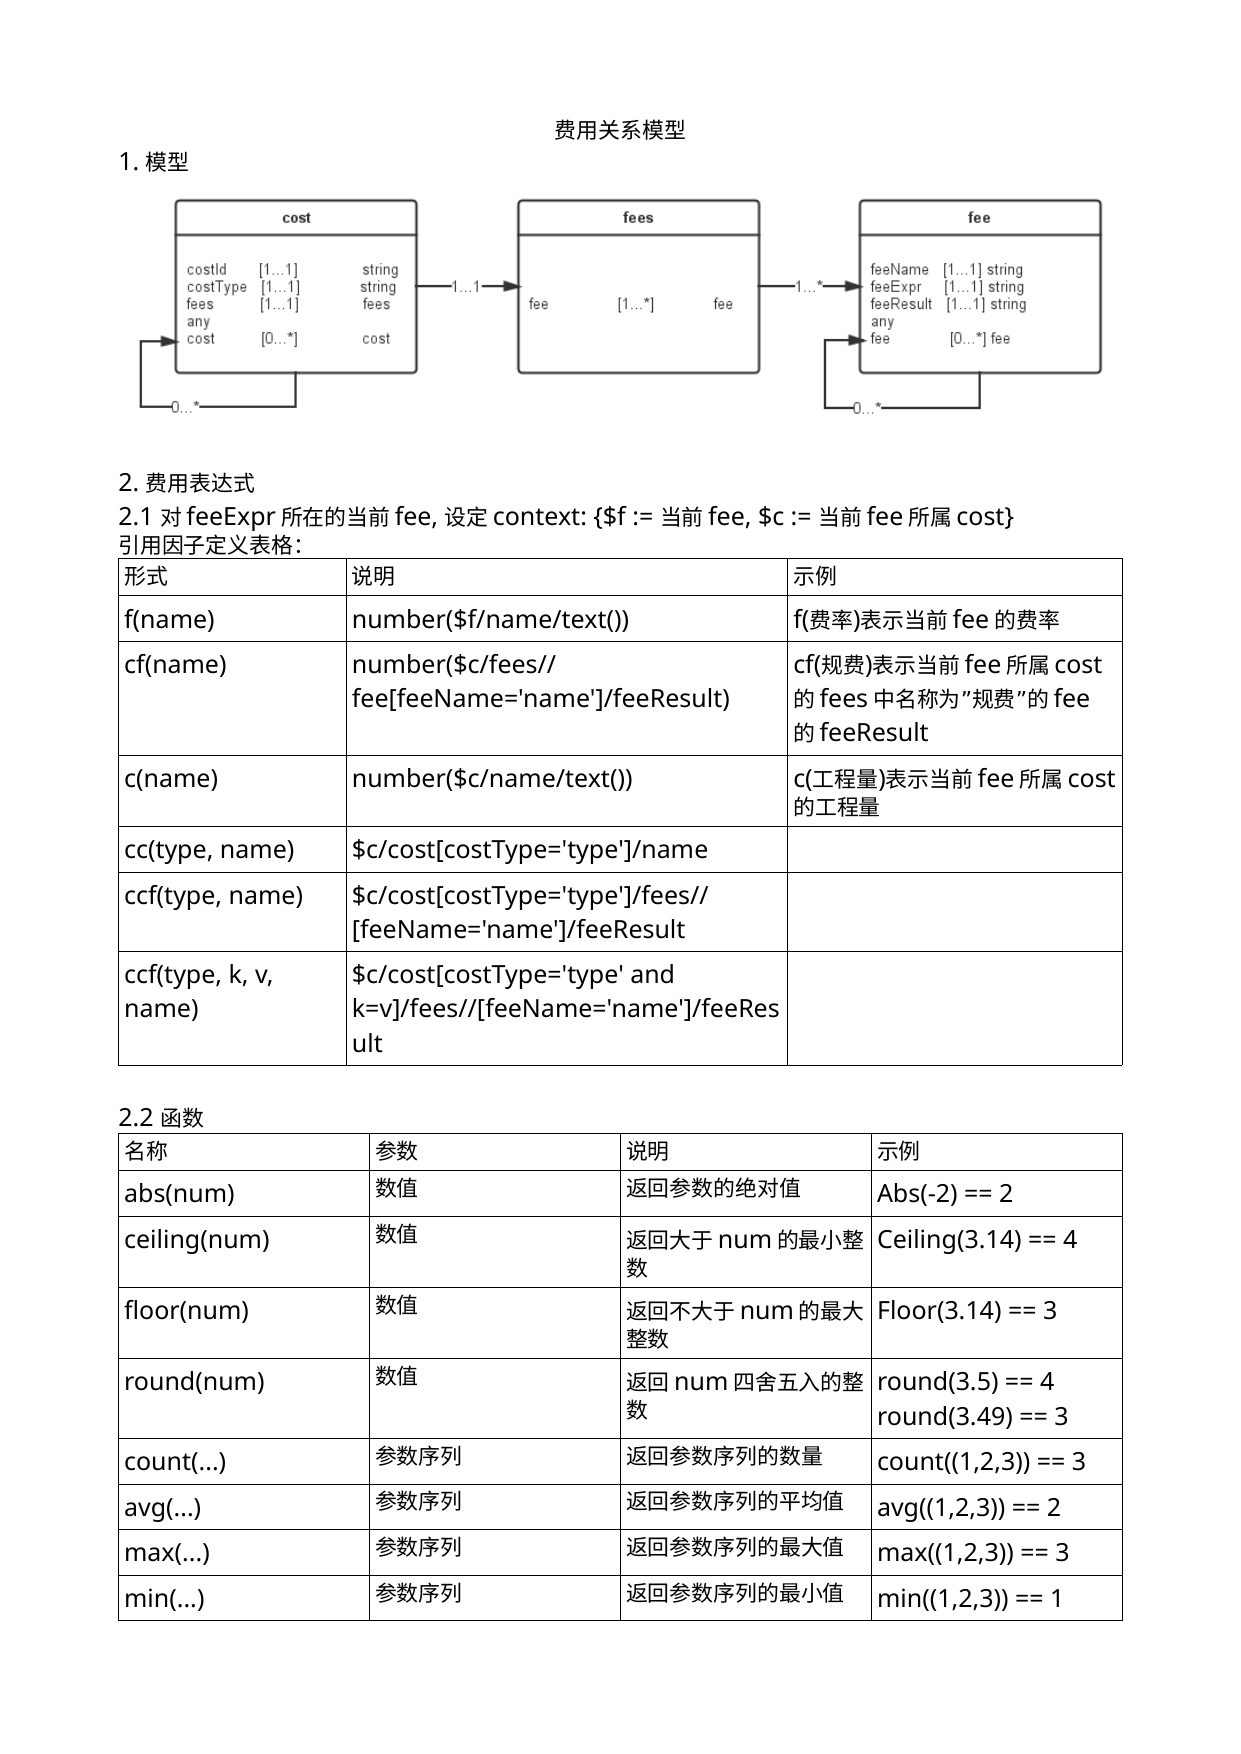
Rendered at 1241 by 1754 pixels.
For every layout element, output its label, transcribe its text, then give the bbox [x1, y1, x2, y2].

table_cell max((1,2,3)) == 3 [872, 1530, 1122, 1575]
text 引用因子定义表格： [118, 533, 1122, 558]
table_cell 数值 [370, 1288, 620, 1358]
table_cell 数值 [370, 1171, 620, 1216]
table_cell c(name) [119, 756, 346, 826]
table_cell [788, 952, 1122, 1065]
table_cell 返回参数序列的数量 [621, 1439, 871, 1483]
text 2. 费用表达式 [118, 465, 1122, 499]
text 2.2 函数 [118, 1099, 1122, 1133]
table_cell max(...) [119, 1530, 369, 1575]
table_cell 返回参数的绝对值 [621, 1171, 871, 1216]
table_cell 返回不大于num的最大整数 [621, 1288, 871, 1358]
table_cell $c/cost[costType='type']/name [347, 827, 787, 872]
table_cell Ceiling(3.14) == 4 [872, 1217, 1122, 1287]
table_header 说明 [621, 1134, 871, 1170]
text 费用关系模型 [118, 118, 1122, 144]
table_cell [788, 873, 1122, 951]
table_cell 参数序列 [370, 1576, 620, 1620]
table_cell cf(name) [119, 642, 346, 755]
table_cell 返回大于num的最小整数 [621, 1217, 871, 1287]
table_cell avg(...) [119, 1485, 369, 1529]
table_cell f(费率)表示当前fee的费率 [788, 596, 1122, 641]
table_cell f(name) [119, 596, 346, 641]
table_cell count((1,2,3)) == 3 [872, 1439, 1122, 1483]
table_cell 返回参数序列的最小值 [621, 1576, 871, 1620]
table_cell $c/cost[costType='type']/fees//[feeName='name']/feeResult [347, 873, 787, 951]
table_cell ceiling(num) [119, 1217, 369, 1287]
table_cell round(num) [119, 1359, 369, 1438]
table_header 示例 [788, 559, 1122, 595]
table_cell abs(num) [119, 1171, 369, 1216]
table_header 名称 [119, 1134, 369, 1170]
table_cell Abs(-2) == 2 [872, 1171, 1122, 1216]
table_header 示例 [872, 1134, 1122, 1170]
table_cell count(...) [119, 1439, 369, 1483]
table_cell round(3.5) == 4 round(3.49) == 3 [872, 1359, 1122, 1438]
table_cell number($f/name/text()) [347, 596, 787, 641]
table_cell 参数序列 [370, 1530, 620, 1575]
text 1. 模型 [118, 144, 1122, 177]
table_cell 返回num四舍五入的整数 [621, 1359, 871, 1438]
table_cell $c/cost[costType='type' and k=v]/fees//[feeName='name']/feeResult [347, 952, 787, 1065]
table_cell c(工程量)表示当前fee所属cost的工程量 [788, 756, 1122, 826]
table_cell cf(规费)表示当前fee所属cost的fees中名称为”规费”的fee的feeResult [788, 642, 1122, 755]
table_cell 参数序列 [370, 1485, 620, 1529]
table_cell min(...) [119, 1576, 369, 1620]
table_cell cc(type, name) [119, 827, 346, 872]
table_cell Floor(3.14) == 3 [872, 1288, 1122, 1358]
table_cell 数值 [370, 1359, 620, 1438]
text 2.1 对feeExpr所在的当前fee, 设定context: {$f := 当前fee, $c := 当前fee所属cost} [118, 499, 1122, 533]
table_header 形式 [119, 559, 346, 595]
table_cell number($c/name/text()) [347, 756, 787, 826]
table_header 参数 [370, 1134, 620, 1170]
table_header 说明 [347, 559, 787, 595]
table_cell [788, 827, 1122, 872]
table_cell ccf(type, name) [119, 873, 346, 951]
table_cell 返回参数序列的平均值 [621, 1485, 871, 1529]
picture [118, 177, 1123, 431]
table_cell avg((1,2,3)) == 2 [872, 1485, 1122, 1529]
table_cell 数值 [370, 1217, 620, 1287]
table_cell 参数序列 [370, 1439, 620, 1483]
table_cell 返回参数序列的最大值 [621, 1530, 871, 1575]
table_cell floor(num) [119, 1288, 369, 1358]
table_cell min((1,2,3)) == 1 [872, 1576, 1122, 1620]
table_cell ccf(type, k, v, name) [119, 952, 346, 1065]
table_cell number($c/fees//fee[feeName='name']/feeResult) [347, 642, 787, 755]
